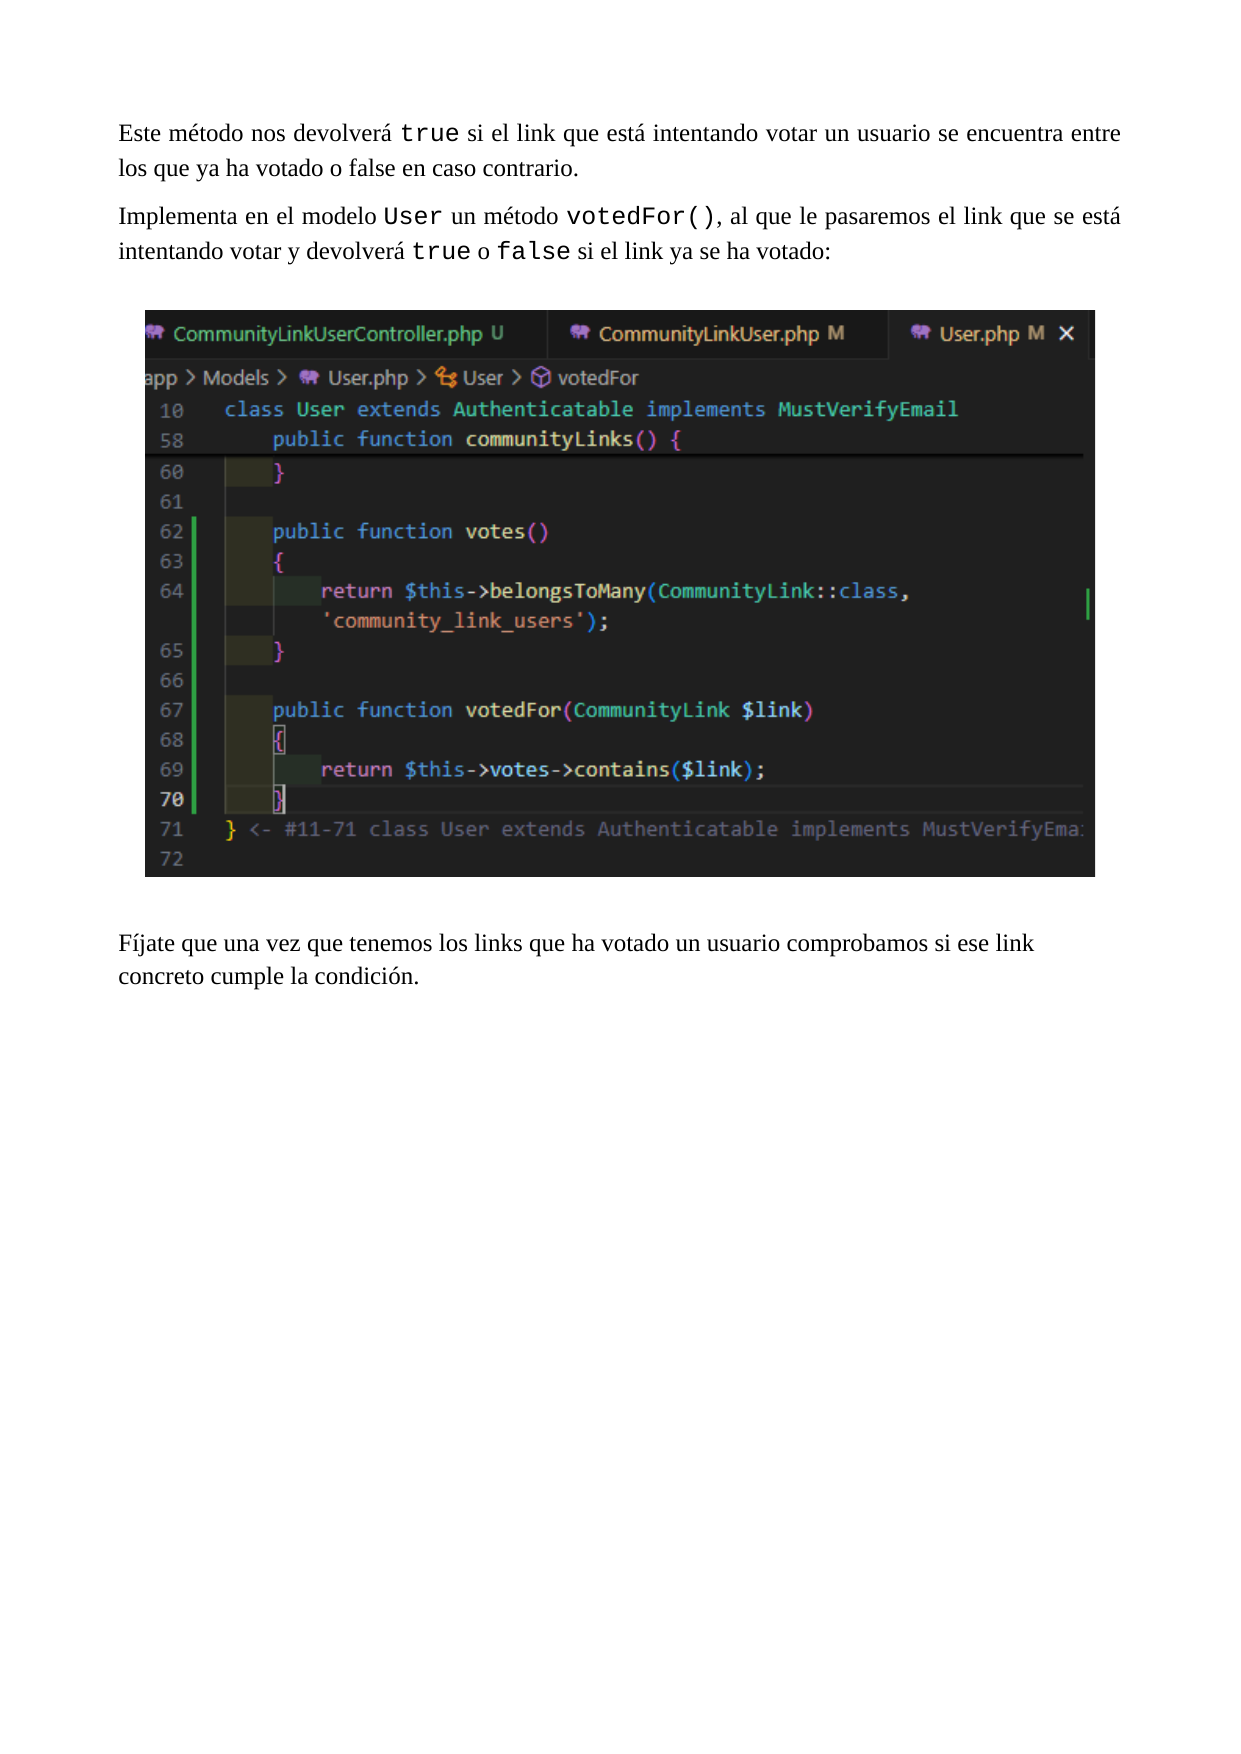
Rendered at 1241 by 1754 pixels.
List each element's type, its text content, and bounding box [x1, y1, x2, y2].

picture [145, 310, 1096, 877]
text Este método nos devolverá true si el link que está intentando votar un usuario se encuentra entre los que ya ha votado o false en caso contrario. [118, 118, 1122, 182]
text Fíjate que una vez que tenemos los links que ha votado un usuario comprobamos si ese link concreto cumple la condición. [118, 928, 1122, 990]
text Implementa en el modelo User un método votedFor(), al que le pasaremos el link que se está intentando votar y devolverá true o false si el link ya se ha votado: [118, 201, 1122, 267]
